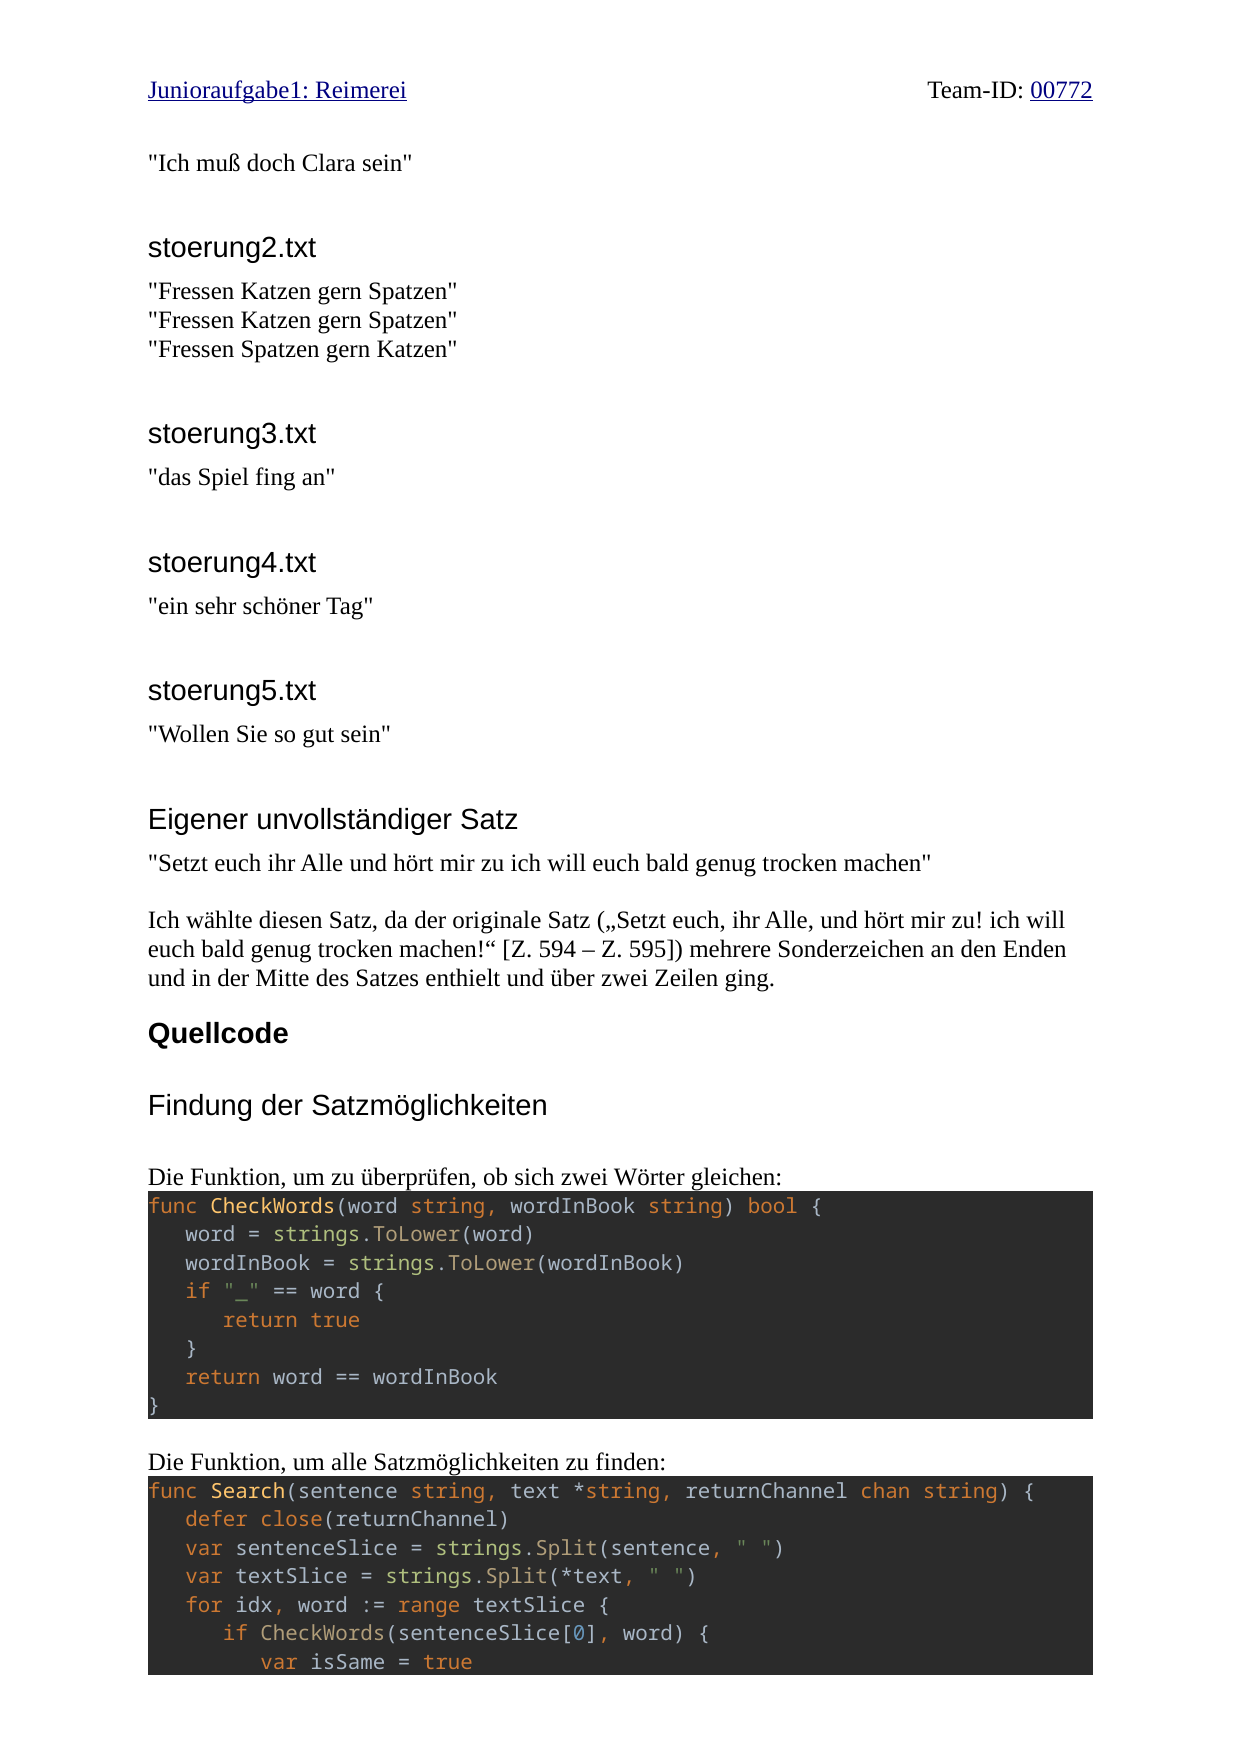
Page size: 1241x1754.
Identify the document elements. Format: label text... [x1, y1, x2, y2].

subtitle Quellcode [148, 1017, 1093, 1050]
subtitle Eigener unvollständiger Satz [148, 802, 1093, 835]
subtitle Findung der Satzmöglichkeiten [148, 1088, 1093, 1121]
text func Search(sentence string, text *string, returnChannel chan string) { defer close(returnChannel) var sentenceSlice = strings.Split(sentence, " ") var textSlice = strings.Split(*text, " ") for idx, word := range textSlice { if CheckWords(sentenceSlice[0], word) { var isSame = true [148, 1476, 1093, 1675]
subtitle stoerung4.txt [148, 545, 1093, 578]
text Die Funktion, um alle Satzmöglichkeiten zu finden: [148, 1447, 1093, 1476]
text "Fressen Spatzen gern Katzen" [148, 334, 1093, 362]
text func CheckWords(word string, wordInBook string) bool { word = strings.ToLower(word) wordInBook = strings.ToLower(wordInBook) if "_" == word { return true } return word == wordInBook } [148, 1191, 1093, 1419]
text Ich wählte diesen Satz, da der originale Satz („Setzt euch, ihr Alle, und hört mir zu! ich will euch bald genug trocken machen!“ [Z. 594 – Z. 595]) mehrere Sonderzeichen an den Enden und in der Mitte des Satzes enthielt und über zwei Zeilen ging. [148, 905, 1093, 992]
text Die Funktion, um zu überprüfen, ob sich zwei Wörter gleichen: [148, 1162, 1093, 1191]
subtitle stoerung2.txt [148, 230, 1093, 264]
text "das Spiel fing an" [148, 462, 1093, 491]
subtitle stoerung3.txt [148, 416, 1093, 450]
text "ein sehr schöner Tag" [148, 591, 1093, 619]
text "Fressen Katzen gern Spatzen" [148, 276, 1093, 305]
subtitle stoerung5.txt [148, 673, 1093, 707]
text "Fressen Katzen gern Spatzen" [148, 305, 1093, 334]
text "Wollen Sie so gut sein" [148, 719, 1093, 748]
text "Ich muß doch Clara sein" [148, 148, 1093, 176]
text "Setzt euch ihr Alle und hört mir zu ich will euch bald genug trocken machen" [148, 848, 1093, 877]
